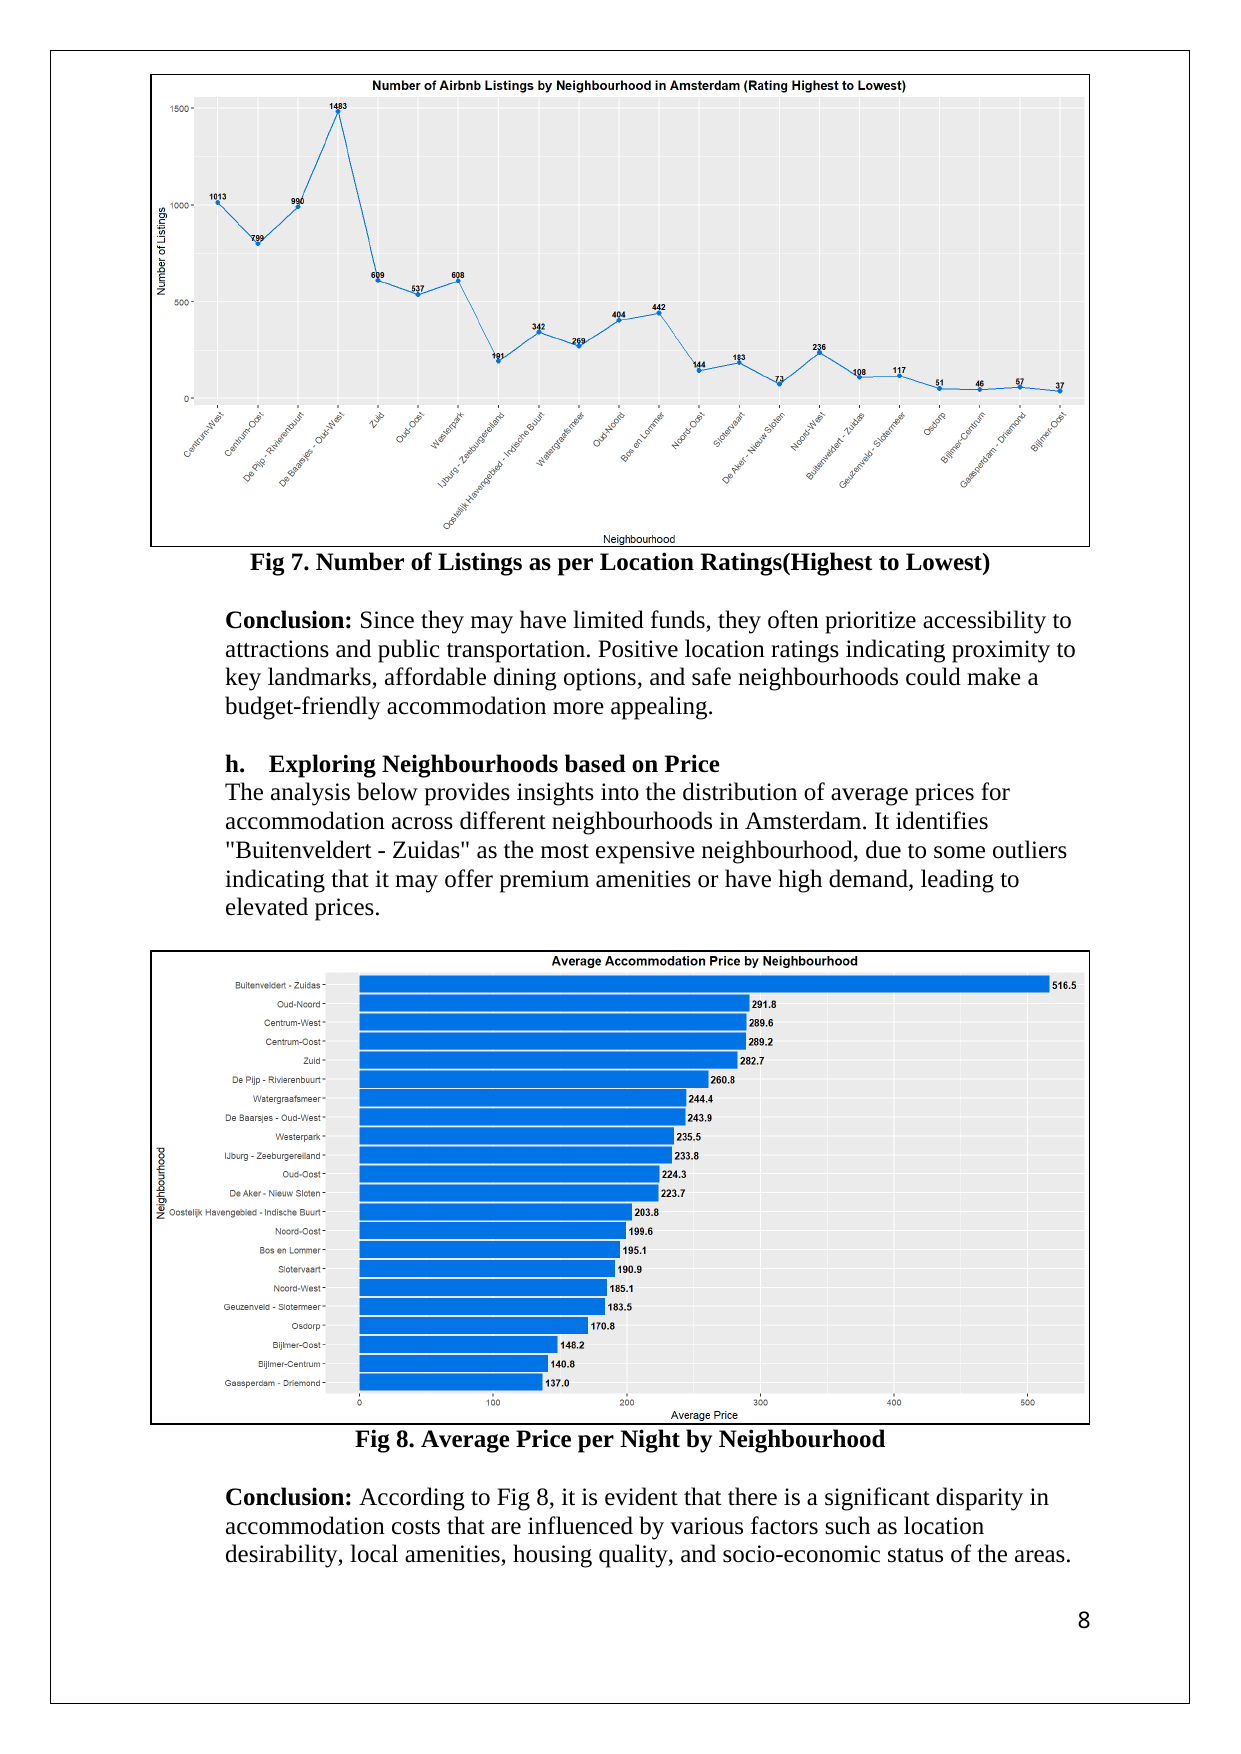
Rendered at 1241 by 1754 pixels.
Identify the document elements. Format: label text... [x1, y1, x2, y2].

subtitle Exploring Neighbourhoods based on Price [225, 749, 1090, 777]
text Conclusion: Since they may have limited funds, they often prioritize accessibility to attractions and public transportation. Positive location ratings indicating proximity to key landmarks, affordable dining options, and safe neighbourhoods could make a budget-friendly accommodation more appealing. [225, 605, 1090, 720]
text Fig 8. Average Price per Night by Neighbourhood [150, 1425, 1090, 1453]
text Conclusion: According to Fig 8, it is evident that there is a significant disparity in accommodation costs that are influenced by various factors such as location desirability, local amenities, housing quality, and socio-economic status of the areas. [225, 1482, 1090, 1568]
text Fig 7. Number of Listings as per Location Ratings(Highest to Lowest) [150, 547, 1090, 576]
text The analysis below provides insights into the distribution of average prices for accommodation across different neighbourhoods in Amsterdam. It identifies "Buitenveldert - Zuidas" as the most expensive neighbourhood, due to some outliers indicating that it may offer premium amenities or have high demand, leading to elevated prices. [225, 777, 1090, 921]
